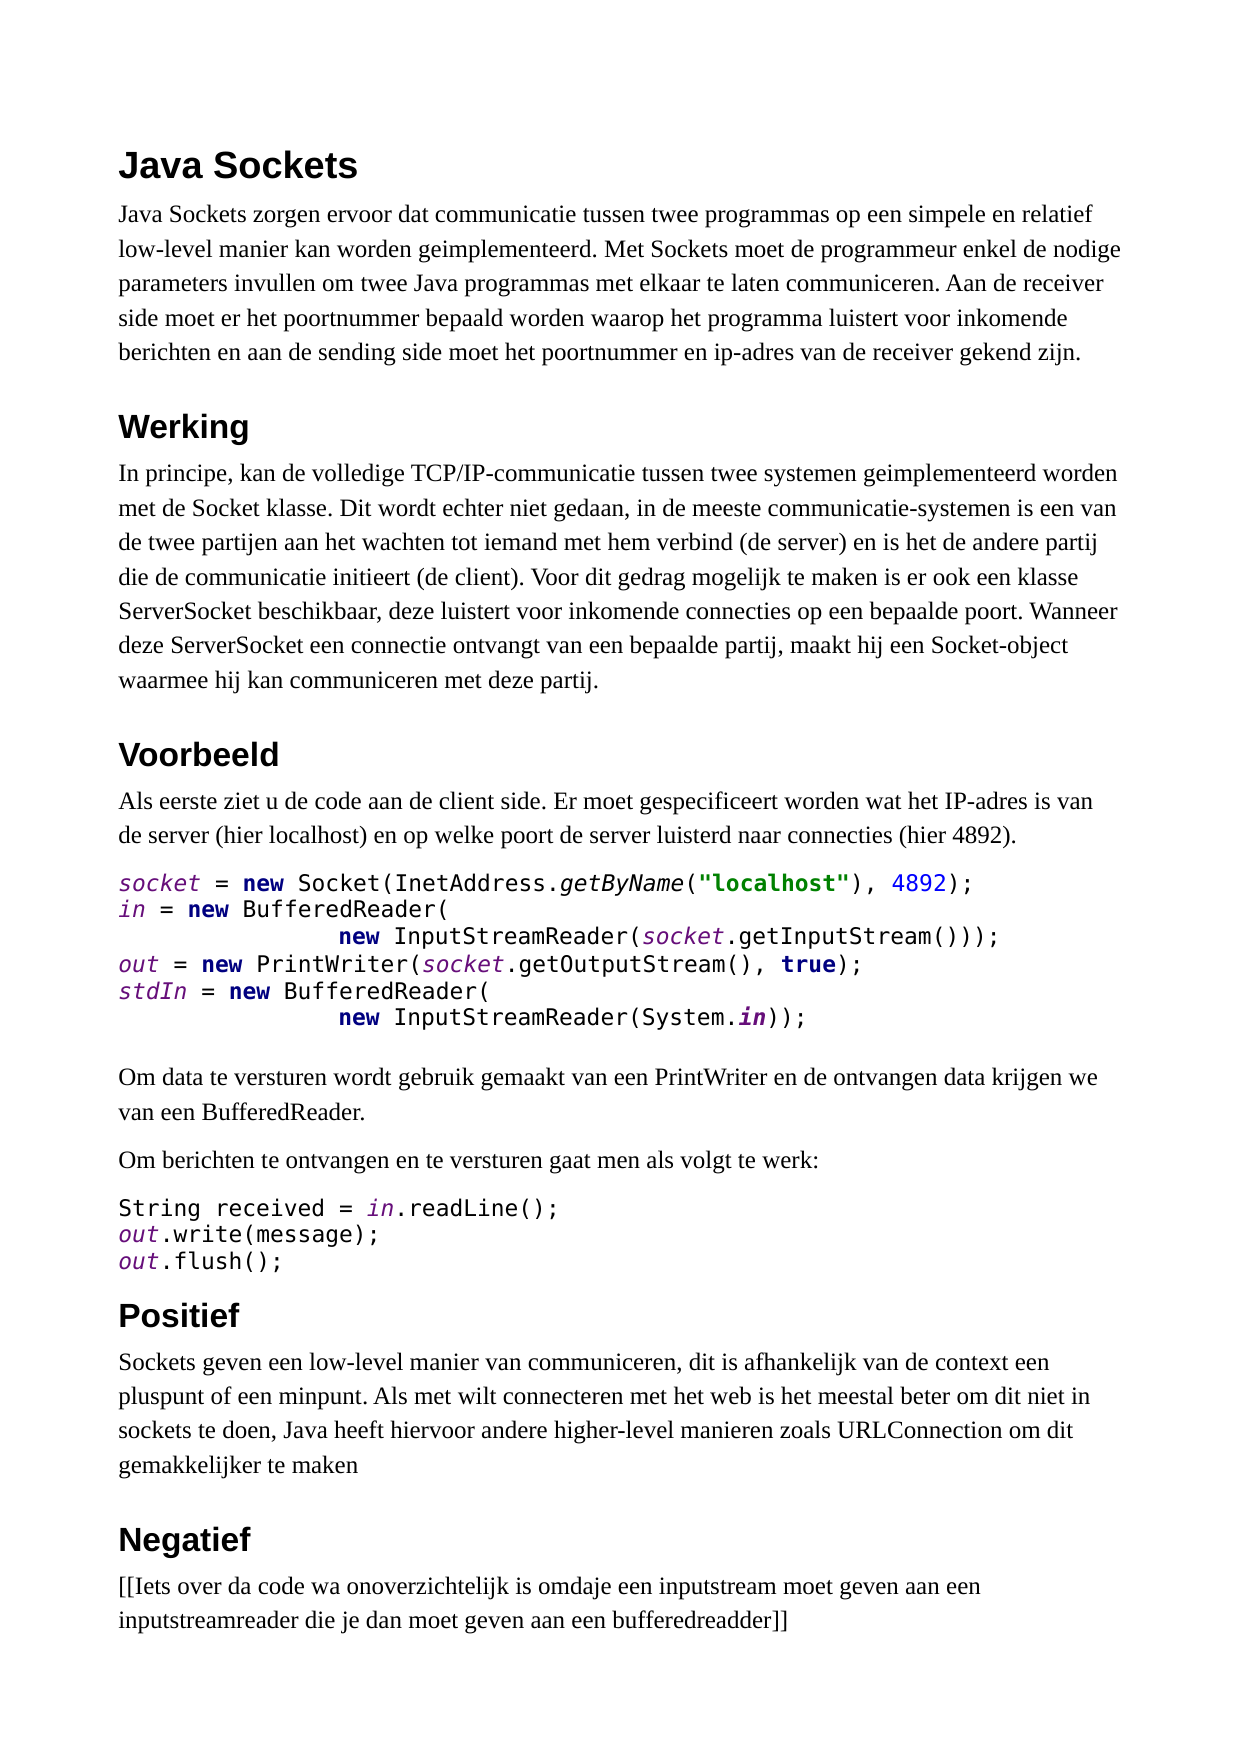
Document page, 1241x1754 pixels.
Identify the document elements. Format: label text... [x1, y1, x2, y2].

text socket = new Socket(InetAddress.getByName("localhost"), 4892); [118, 870, 1122, 896]
text out.flush(); [118, 1248, 1122, 1275]
text new InputStreamReader(socket.getInputStream())); [118, 923, 1122, 951]
subtitle Java Sockets [118, 143, 1122, 187]
text stdIn = new BufferedReader( [118, 978, 1122, 1004]
subtitle Positief [118, 1296, 1122, 1334]
text Om data te versturen wordt gebruik gemaakt van een PrintWriter en de ontvangen data krijgen we van een BufferedReader. [118, 1062, 1122, 1125]
text out.write(message); [118, 1221, 1122, 1248]
text new InputStreamReader(System.in)); [118, 1004, 1122, 1033]
text Als eerste ziet u de code aan de client side. Er moet gespecificeert worden wat het IP-adres is van de server (hier localhost) en op welke poort de server luisterd naar connecties (hier 4892). [118, 786, 1122, 849]
subtitle Werking [118, 407, 1122, 446]
text in = new BufferedReader( [118, 896, 1122, 923]
text Om berichten te ontvangen en te versturen gaat men als volgt te werk: [118, 1146, 1122, 1174]
text [[Iets over da code wa onoverzichtelijk is omdaje een inputstream moet geven aan een inputstreamreader die je dan moet geven aan een bufferedreadder]] [118, 1571, 1122, 1634]
text out = new PrintWriter(socket.getOutputStream(), true); [118, 951, 1122, 978]
text String received = in.readLine(); [118, 1195, 1122, 1221]
subtitle Negatief [118, 1520, 1122, 1559]
text Sockets geven een low-level manier van communiceren, dit is afhankelijk van de context een pluspunt of een minpunt. Als met wilt connecteren met het web is het meestal beter om dit niet in sockets te doen, Java heeft hiervoor andere higher-level manieren zoals URLConnection om dit gemakkelijker te maken [118, 1347, 1122, 1479]
text In principe, kan de volledige TCP/IP-communicatie tussen twee systemen geimplementeerd worden met de Socket klasse. Dit wordt echter niet gedaan, in de meeste communicatie-systemen is een van de twee partijen aan het wachten tot iemand met hem verbind (de server) en is het de andere partij die de communicatie initieert (de client). Voor dit gedrag mogelijk te maken is er ook een klasse ServerSocket beschikbaar, deze luistert voor inkomende connecties op een bepaalde poort. Wanneer deze ServerSocket een connectie ontvangt van een bepaalde partij, maakt hij een Socket-object waarmee hij kan communiceren met deze partij. [118, 458, 1122, 694]
text Java Sockets zorgen ervoor dat communicatie tussen twee programmas op een simpele en relatief low-level manier kan worden geimplementeerd. Met Sockets moet de programmeur enkel de nodige parameters invullen om twee Java programmas met elkaar te laten communiceren. Aan de receiver side moet er het poortnummer bepaald worden waarop het programma luistert voor inkomende berichten en aan de sending side moet het poortnummer en ip-adres van de receiver gekend zijn. [118, 199, 1122, 366]
subtitle Voorbeeld [118, 735, 1122, 774]
